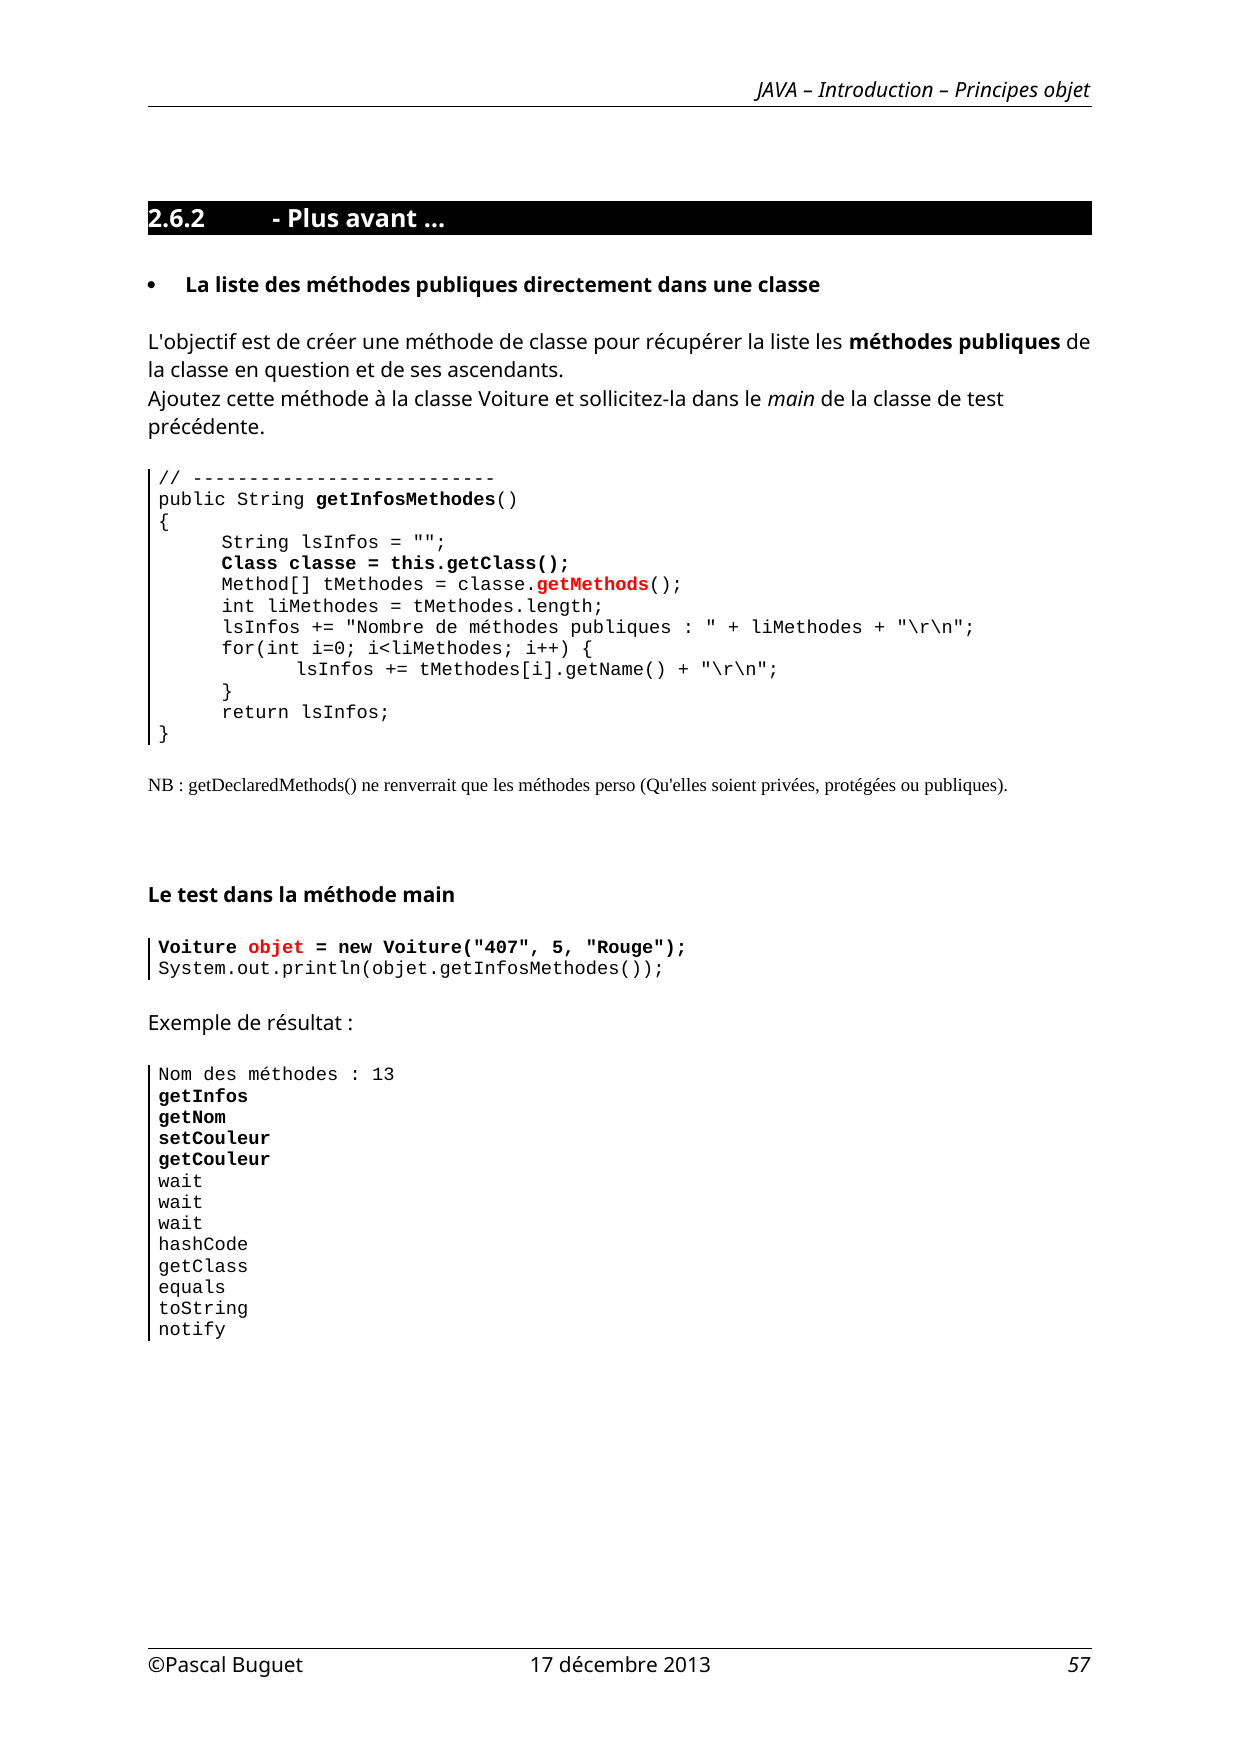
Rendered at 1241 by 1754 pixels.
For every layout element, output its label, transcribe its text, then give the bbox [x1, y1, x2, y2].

text NB : getDeclaredMethods() ne renverrait que les méthodes perso (Qu'elles soient privées, protégées ou publiques). [148, 774, 1092, 795]
text Class classe = this.getClass(); [150, 554, 1092, 575]
text Nom des méthodes : 13 [150, 1065, 1092, 1086]
text { [150, 511, 1092, 533]
text // --------------------------- [150, 469, 1092, 490]
text return lsInfos; [150, 703, 1092, 724]
text getCouleur [150, 1150, 1092, 1171]
text Voiture objet = new Voiture("407", 5, "Rouge"); [148, 937, 1092, 959]
text toString [150, 1299, 1092, 1320]
text } [150, 724, 1092, 745]
text public String getInfosMethodes() [150, 490, 1092, 511]
list La liste des méthodes publiques directement dans une classe [148, 270, 1092, 298]
text wait [150, 1214, 1092, 1235]
text equals [150, 1278, 1092, 1299]
text getNom [150, 1108, 1092, 1129]
text L'objectif est de créer une méthode de classe pour récupérer la liste les méthodes publiques de la classe en question et de ses ascendants. [148, 327, 1092, 384]
text hashCode [150, 1235, 1092, 1256]
text Le test dans la méthode main [148, 881, 1092, 909]
text setCouleur [150, 1129, 1092, 1150]
text wait [150, 1171, 1092, 1193]
text System.out.println(objet.getInfosMethodes()); [150, 959, 1092, 980]
text } [150, 681, 1092, 703]
text lsInfos += "Nombre de méthodes publiques : " + liMethodes + "\r\n"; [150, 618, 1092, 639]
text Method[] tMethodes = classe.getMethods(); [150, 575, 1092, 596]
text getInfos [150, 1086, 1092, 1108]
text notify [150, 1320, 1092, 1341]
text getClass [150, 1256, 1092, 1278]
text lsInfos += tMethodes[i].getName() + "\r\n"; [150, 660, 1092, 681]
text for(int i=0; i<liMethodes; i++) { [150, 639, 1092, 660]
text String lsInfos = ""; [150, 533, 1092, 554]
subtitle - Plus avant … [148, 201, 1092, 235]
text wait [150, 1193, 1092, 1214]
text Ajoutez cette méthode à la classe Voiture et sollicitez-la dans le main de la classe de test précédente. [148, 384, 1092, 441]
text int liMethodes = tMethodes.length; [150, 596, 1092, 618]
text Exemple de résultat : [148, 1008, 1092, 1037]
